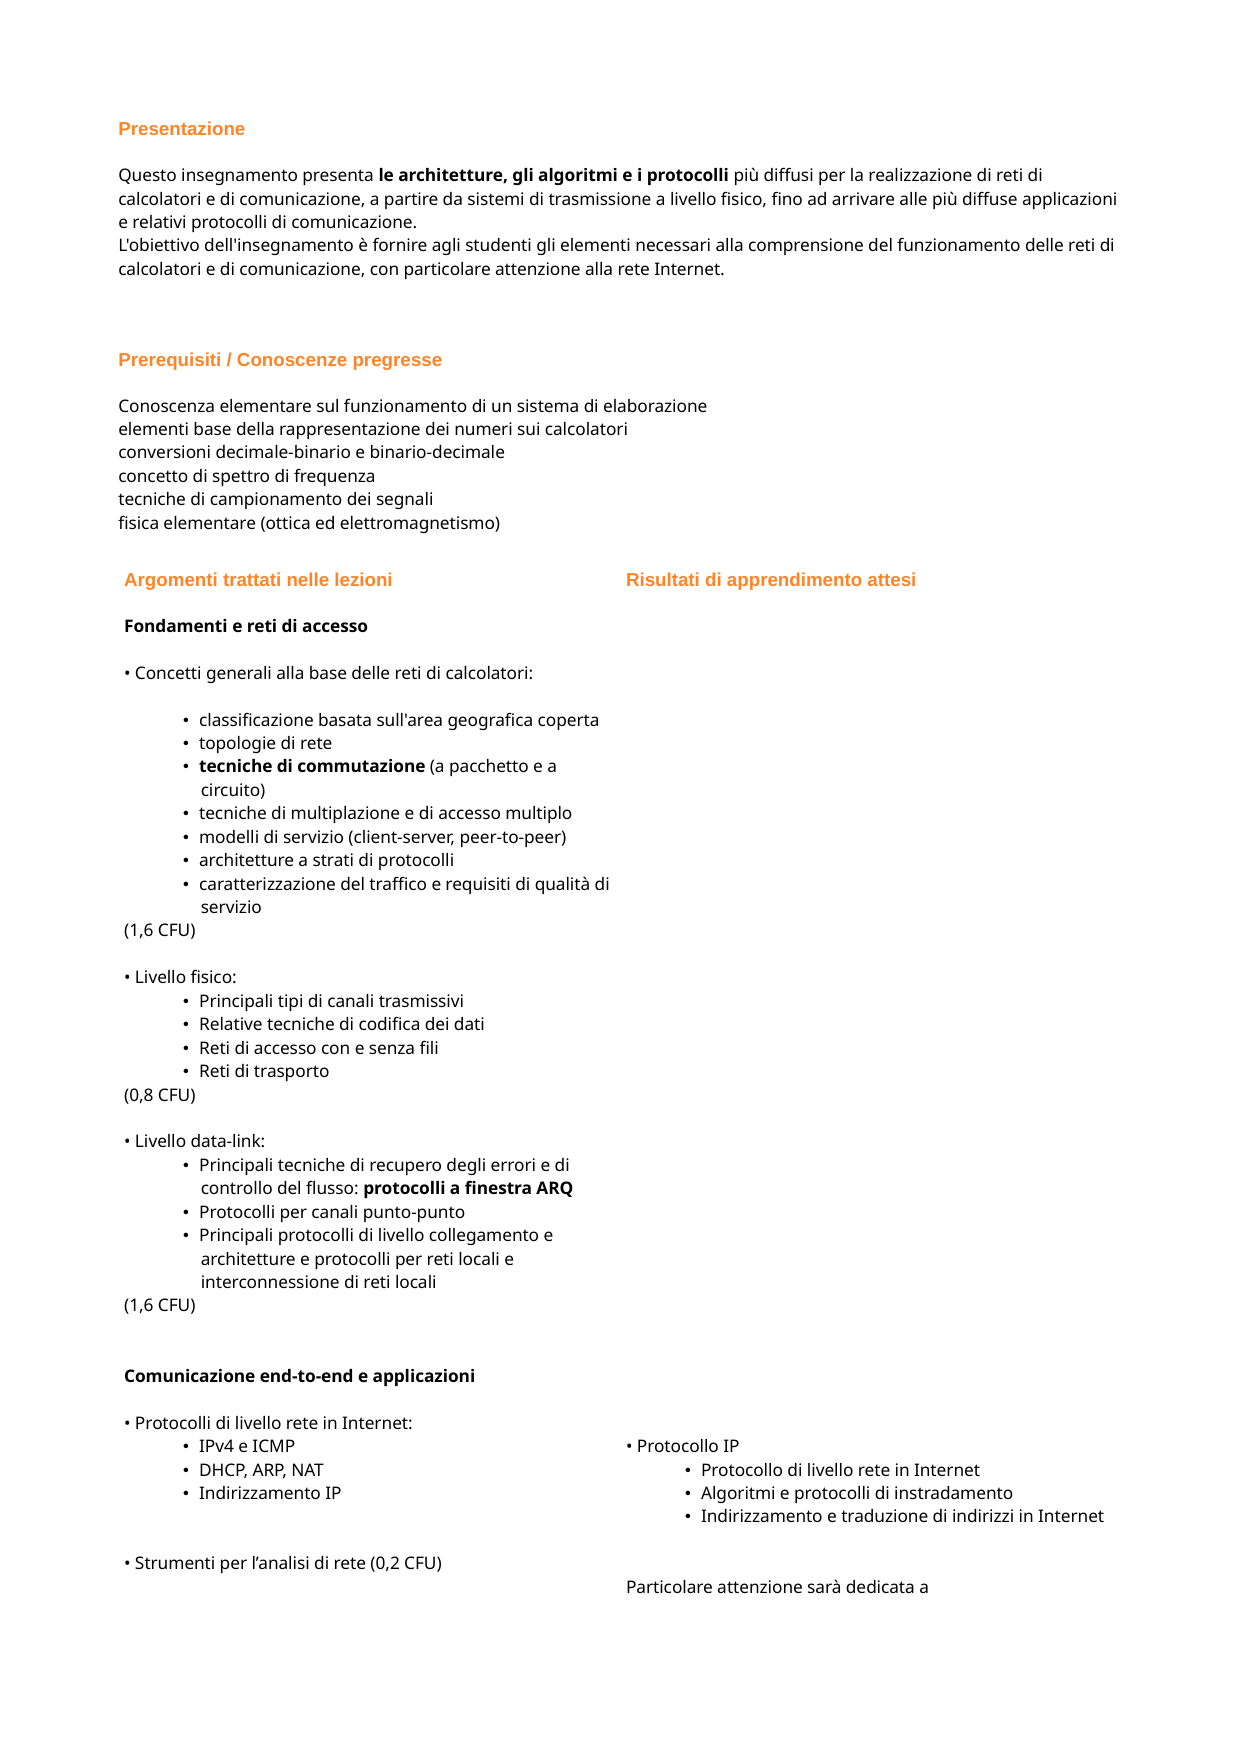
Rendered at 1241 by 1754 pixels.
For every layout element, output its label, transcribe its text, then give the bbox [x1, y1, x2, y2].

text Questo insegnamento presenta le architetture, gli algoritmi e i protocolli più diffusi per la realizzazione di reti di calcolatori e di comunicazione, a partire da sistemi di trasmissione a livello fisico, fino ad arrivare alle più diffuse applicazioni e relativi protocolli di comunicazione. [118, 163, 1122, 233]
text concetto di spettro di frequenza [118, 464, 1122, 487]
text tecniche di campionamento dei segnali [118, 487, 1122, 511]
text elementi base della rappresentazione dei numeri sui calcolatori [118, 417, 1122, 441]
text Prerequisiti / Conoscenze pregresse [118, 349, 1122, 370]
text fisica elementare (ottica ed elettromagnetismo) [118, 511, 1122, 534]
text Presentazione [118, 118, 1122, 140]
text conversioni decimale-binario e binario-decimale [118, 441, 1122, 464]
table_header Argomenti trattati nelle lezioni Fondamenti e reti di accesso • Concetti generali alla base delle reti di calcolatori: classificazione basata sull'area geografica coperta topologie di rete tecniche di commutazione (a pacchetto e a circuito) tecniche di multiplazione e di accesso multiplo modelli di servizio (client-server, peer-to-peer) architetture a strati di protocolli caratterizzazione del traffico e requisiti di qualità di servizio (1,6 CFU) • Livello fisico: Principali tipi di canali trasmissivi Relative tecniche di codifica dei dati Reti di accesso con e senza fili Reti di trasporto (0,8 CFU) • Livello data-link: Principali tecniche di recupero degli errori e di controllo del flusso: protocolli a finestra ARQ Protocolli per canali punto-punto Principali protocolli di livello collegamento e architetture e protocolli per reti locali e interconnessione di reti locali (1,6 CFU) Comunicazione end-to-end e applicazioni • Protocolli di livello rete in Internet: IPv4 e ICMP DHCP, ARP, NAT Indirizzamento IP • Strumenti per l’analisi di rete (0,2 CFU) [118, 563, 620, 1636]
table_header Risultati di apprendimento attesi • Protocollo IP Protocollo di livello rete in Internet Algoritmi e protocolli di instradamento Indirizzamento e traduzione di indirizzi in Internet Particolare attenzione sarà dedicata a [620, 563, 1122, 1636]
text Conoscenza elementare sul funzionamento di un sistema di elaborazione [118, 394, 1122, 417]
text L'obiettivo dell'insegnamento è fornire agli studenti gli elementi necessari alla comprensione del funzionamento delle reti di calcolatori e di comunicazione, con particolare attenzione alla rete Internet. [118, 233, 1122, 280]
